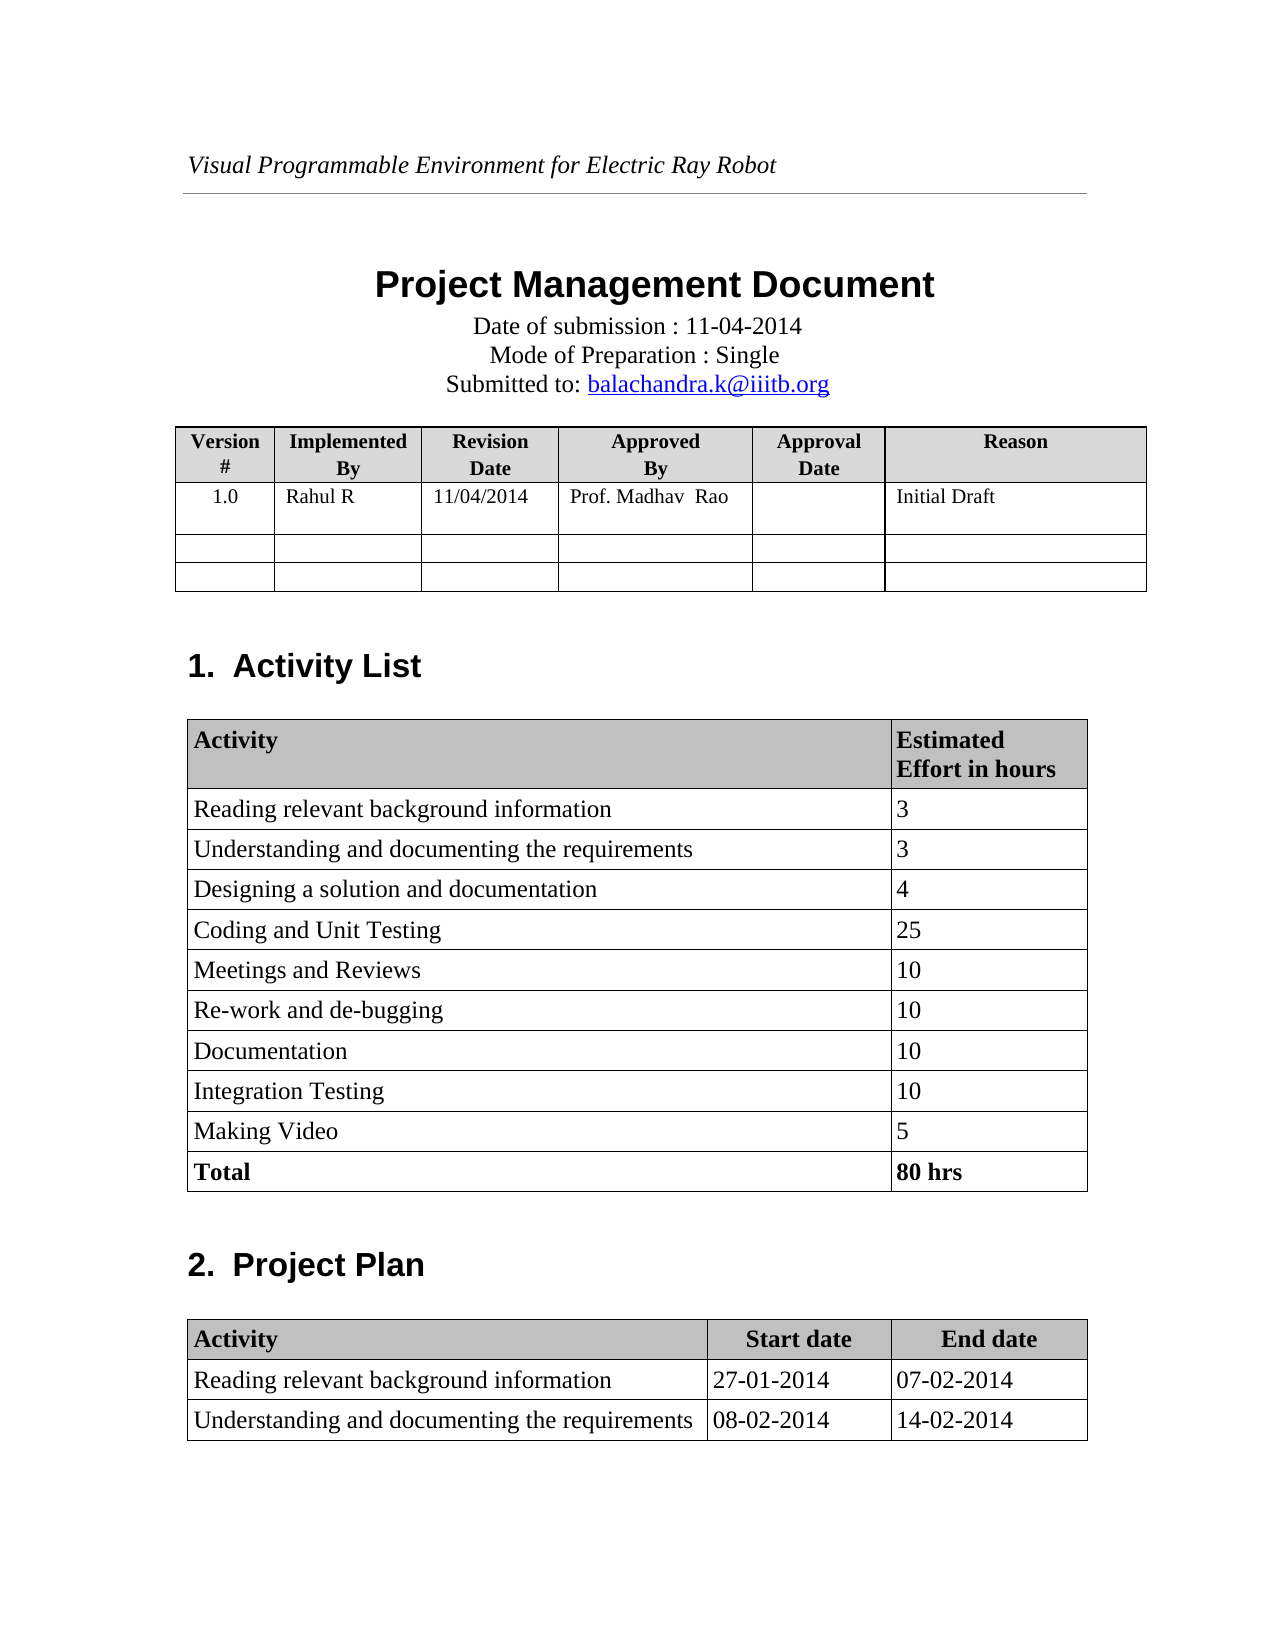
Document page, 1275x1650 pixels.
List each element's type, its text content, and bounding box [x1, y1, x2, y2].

table_cell Initial Draft [886, 483, 1146, 533]
table_cell Meetings and Reviews [188, 950, 891, 990]
table_cell [275, 563, 421, 591]
table_cell [422, 535, 558, 562]
table_cell [886, 563, 1146, 591]
subtitle Activity List [187, 646, 1087, 684]
table_cell Making Video [188, 1112, 891, 1151]
table_cell [753, 563, 884, 591]
table_cell Rahul R [275, 483, 421, 533]
table_cell 27-01-2014 [708, 1360, 891, 1399]
table_cell 3 [892, 789, 1087, 828]
table_header Approval Date [753, 428, 884, 482]
table_cell [886, 535, 1146, 562]
table_cell Understanding and documenting the requirements [188, 830, 891, 869]
text Mode of Preparation : Single [187, 340, 1087, 369]
table_cell 11/04/2014 [422, 483, 558, 533]
table_header Revision Date [422, 428, 558, 482]
text Submitted to: balachandra.k@iiitb.org [187, 369, 1087, 398]
table_cell Prof. Madhav Rao [559, 483, 752, 533]
table_cell 14-02-2014 [892, 1400, 1087, 1439]
table_cell 4 [892, 870, 1087, 909]
table_cell 5 [892, 1112, 1087, 1151]
table_cell [275, 535, 421, 562]
table_cell Documentation [188, 1031, 891, 1070]
table_cell 80 hrs [892, 1152, 1087, 1191]
table_cell 10 [892, 991, 1087, 1030]
table_cell Re-work and de-bugging [188, 991, 891, 1030]
subtitle Project Management Document [187, 262, 1087, 305]
table_header Reason [886, 428, 1146, 482]
table_cell [559, 563, 752, 591]
table_cell Total [188, 1152, 891, 1191]
table_cell Integration Testing [188, 1071, 891, 1111]
table_cell Reading relevant background information [188, 1360, 707, 1399]
subtitle Project Plan [187, 1245, 1087, 1283]
table_cell 3 [892, 830, 1087, 869]
table_cell 1.0 [176, 483, 274, 533]
table_cell [753, 535, 884, 562]
table_header Implemented By [275, 428, 421, 482]
table_header Estimated Effort in hours [892, 720, 1087, 788]
table_cell [176, 563, 274, 591]
table_cell Understanding and documenting the requirements [188, 1400, 707, 1439]
table_header Approved By [559, 428, 752, 482]
table_cell 08-02-2014 [708, 1400, 891, 1439]
table_header Activity [188, 720, 891, 788]
table_cell Coding and Unit Testing [188, 910, 891, 949]
table_header End date [892, 1320, 1087, 1359]
table_cell 07-02-2014 [892, 1360, 1087, 1399]
table_cell Reading relevant background information [188, 789, 891, 828]
table_cell [422, 563, 558, 591]
table_header Version # [176, 428, 274, 482]
table_cell 10 [892, 950, 1087, 990]
table_cell [559, 535, 752, 562]
text Date of submission : 11-04-2014 [187, 311, 1087, 340]
table_cell [753, 483, 884, 533]
table_cell Designing a solution and documentation [188, 870, 891, 909]
table_cell [176, 535, 274, 562]
table_header Activity [188, 1320, 707, 1359]
table_header Start date [708, 1320, 891, 1359]
table_cell 25 [892, 910, 1087, 949]
table_cell 10 [892, 1071, 1087, 1111]
table_cell 10 [892, 1031, 1087, 1070]
